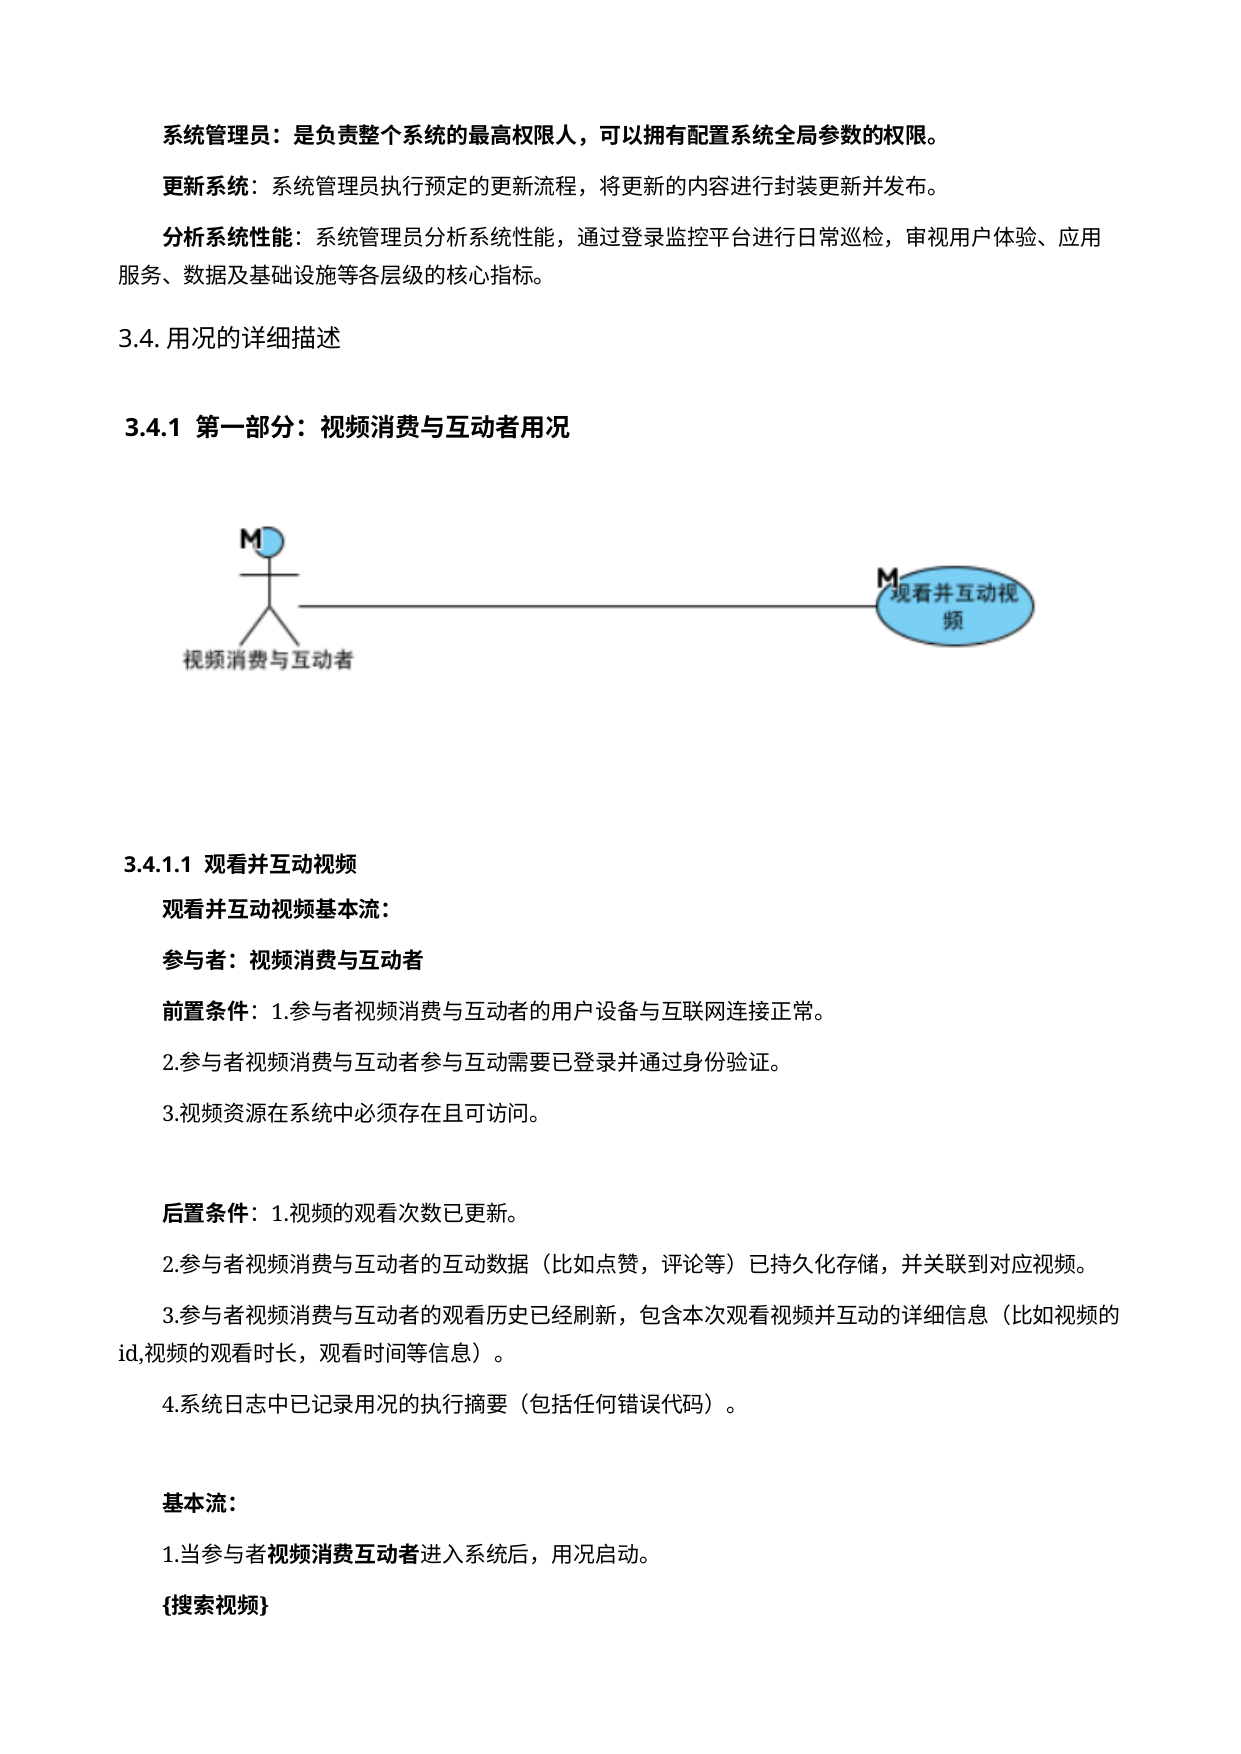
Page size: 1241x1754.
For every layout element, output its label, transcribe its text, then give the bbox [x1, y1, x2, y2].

text 更新系统：系统管理员执行预定的更新流程，将更新的内容进行封装更新并发布。 [118, 169, 1122, 201]
text 2.参与者视频消费与互动者的互动数据（比如点赞，评论等）已持久化存储，并关联到对应视频。 [118, 1247, 1122, 1278]
text 3.参与者视频消费与互动者的观看历史已经刷新，包含本次观看视频并互动的详细信息（比如视频的id,视频的观看时长，观看时间等信息）。 [118, 1298, 1122, 1367]
text 后置条件：1.视频的观看次数已更新。 [118, 1196, 1122, 1227]
text 系统管理员：是负责整个系统的最高权限人，可以拥有配置系统全局参数的权限。 [118, 118, 1122, 150]
picture [123, 451, 1117, 764]
text 参与者：视频消费与互动者 [118, 943, 1122, 974]
subtitle 用况的详细描述 [118, 318, 1122, 354]
text 基本流： [118, 1486, 1122, 1518]
text 分析系统性能：系统管理员分析系统性能，通过登录监控平台进行日常巡检，审视用户体验、应用服务、数据及基础设施等各层级的核心指标。 [118, 220, 1122, 289]
text 4.系统日志中已记录用况的执行摘要（包括任何错误代码）。 [118, 1387, 1122, 1418]
text 1.当参与者视频消费互动者进入系统后，用况启动。 [118, 1537, 1122, 1569]
text 前置条件：1.参与者视频消费与互动者的用户设备与互联网连接正常。 [118, 994, 1122, 1026]
text 2.参与者视频消费与互动者参与互动需要已登录并通过身份验证。 [118, 1045, 1122, 1077]
text 观看并互动视频基本流： [118, 892, 1122, 924]
subtitle 第一部分：视频消费与互动者用况 [118, 408, 1122, 444]
text {搜索视频} [118, 1588, 1122, 1620]
text 3.视频资源在系统中必须存在且可访问。 [118, 1096, 1122, 1128]
subtitle 观看并互动视频 [118, 847, 1122, 879]
